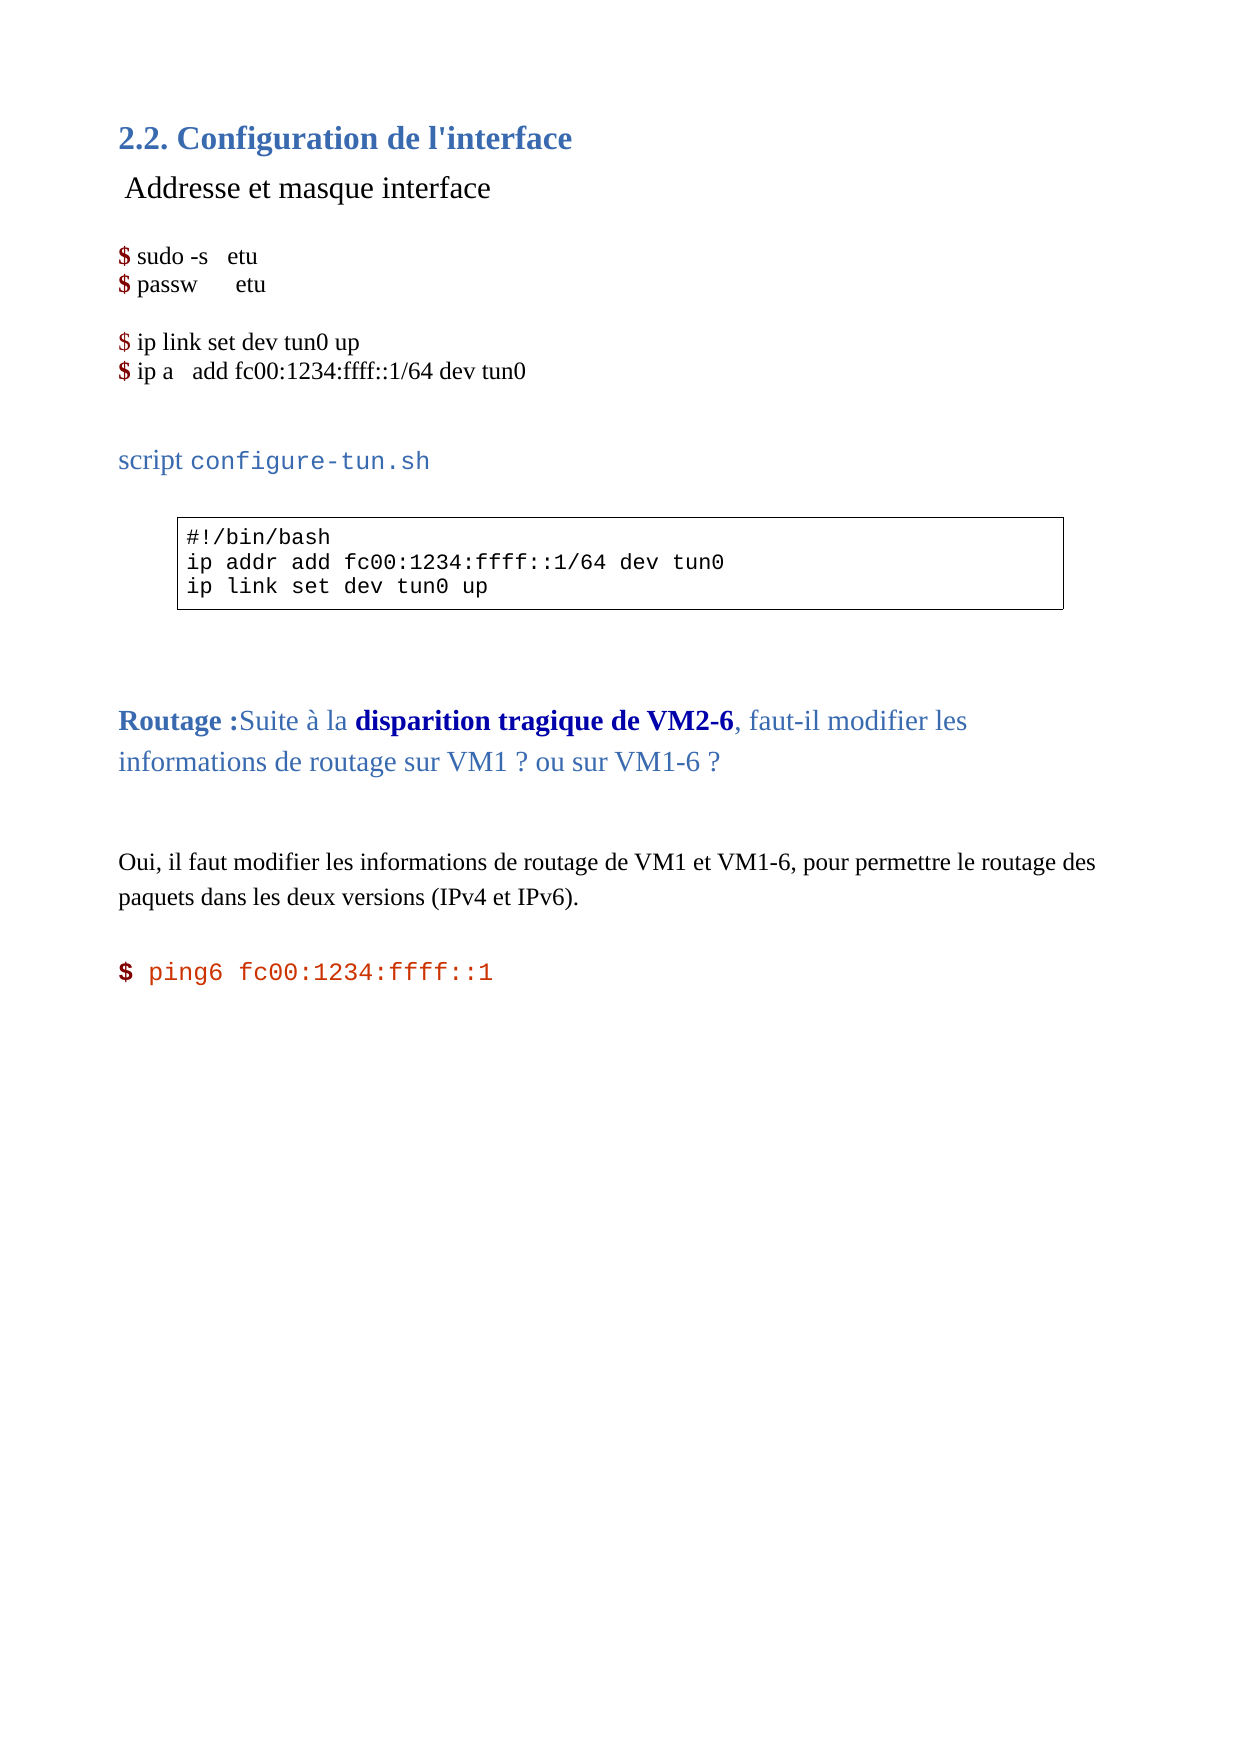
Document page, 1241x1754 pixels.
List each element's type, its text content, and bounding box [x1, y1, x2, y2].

text #!/bin/bash [186, 526, 1054, 551]
text $ ip link set dev tun0 up [118, 327, 1122, 356]
text $ ip a add fc00:1234:ffff::1/64 dev tun0 [118, 356, 1122, 384]
text ip link set dev tun0 up [186, 576, 1054, 600]
subtitle 2.2. Configuration de l'interface [118, 118, 1122, 156]
text $ sudo -s etu [118, 241, 1122, 269]
text Routage :Suite à la disparition tragique de VM2-6, faut-il modifier les informations de routage sur VM1 ? ou sur VM1-6 ? [118, 703, 1122, 777]
text script configure-tun.sh [118, 442, 1122, 477]
text $ passw etu [118, 269, 1122, 298]
text Oui, il faut modifier les informations de routage de VM1 et VM1-6, pour permettre le routage des paquets dans les deux versions (IPv4 et IPv6). [118, 847, 1122, 910]
text Addresse et masque interface [118, 169, 1122, 205]
text $ ping6 fc00:1234:ffff::1 [118, 959, 1122, 987]
text ip addr add fc00:1234:ffff::1/64 dev tun0 [186, 551, 1054, 576]
